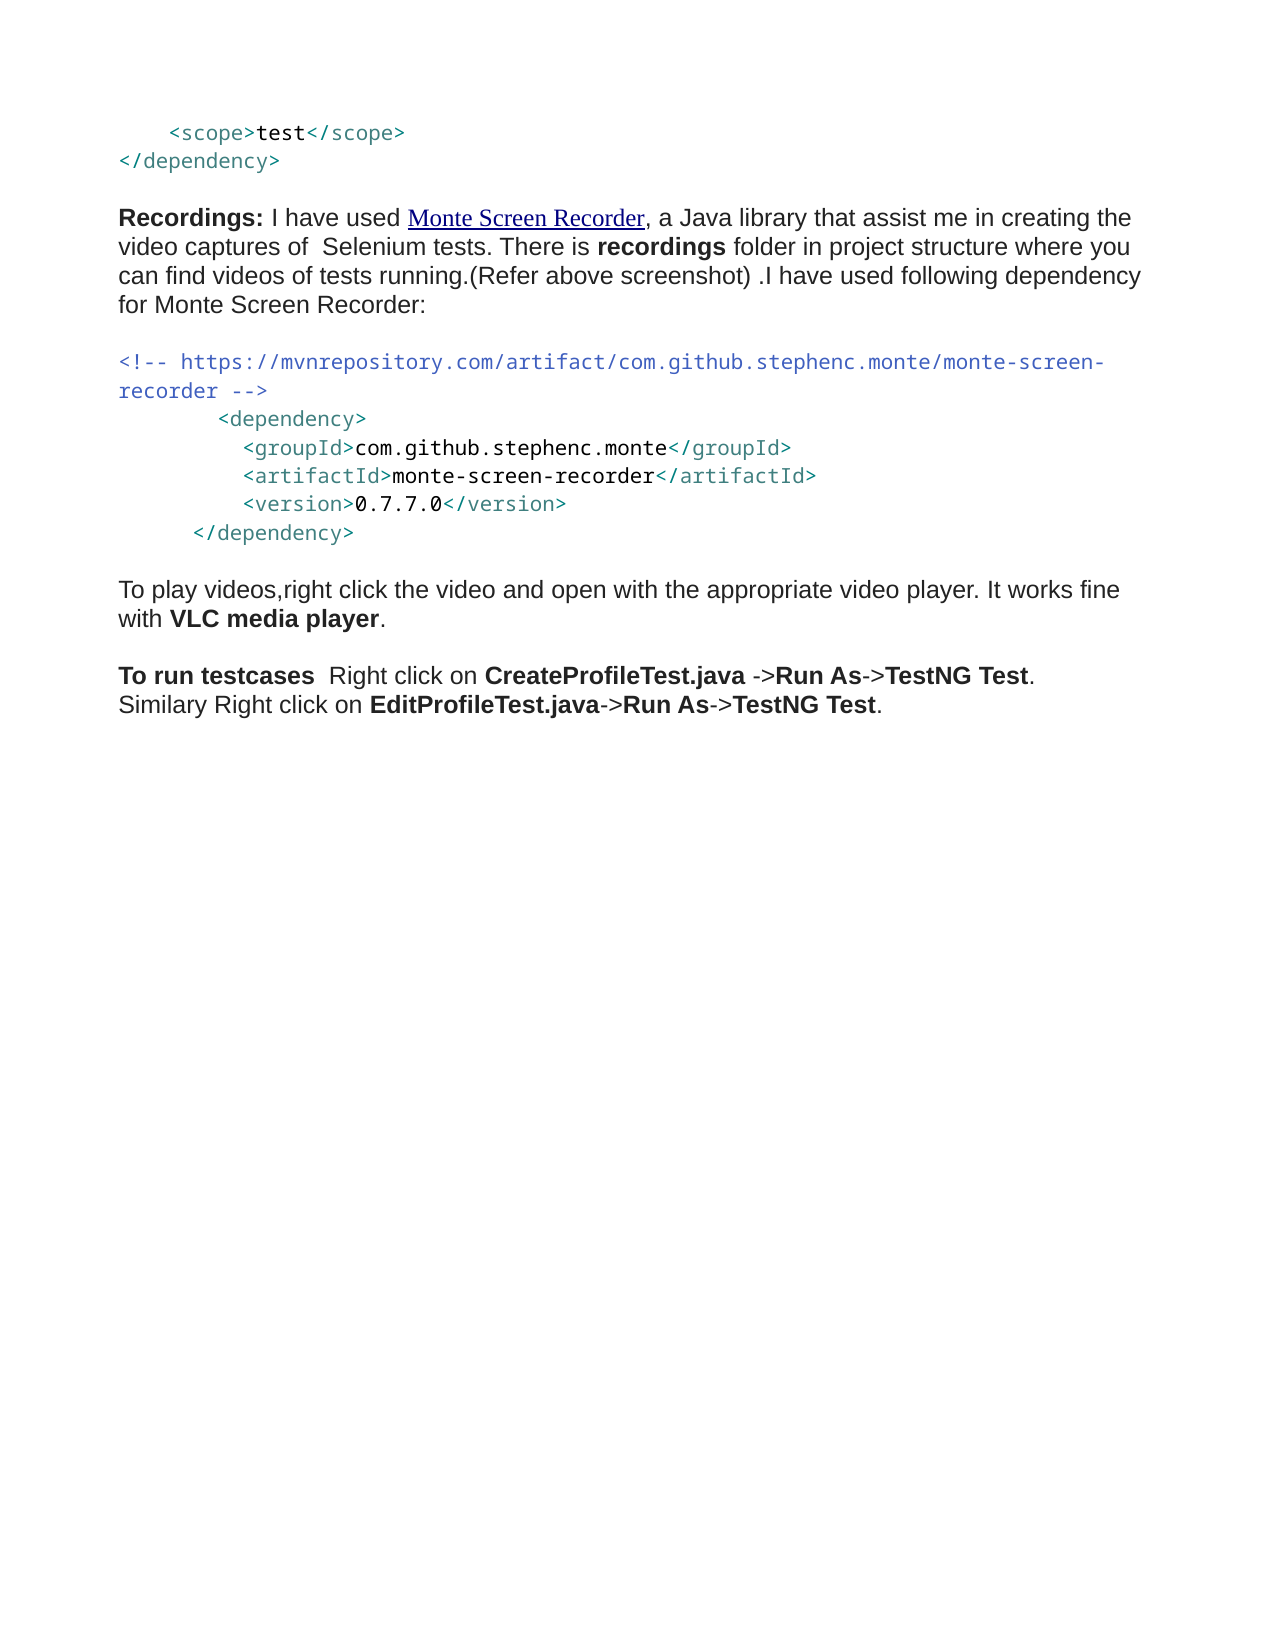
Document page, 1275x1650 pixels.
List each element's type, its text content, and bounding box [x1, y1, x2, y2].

text </dependency> [118, 518, 1157, 546]
text <dependency> [118, 404, 1157, 433]
list Similary Right click on EditProfileTest.java->Run As->TestNG Test. [118, 690, 1157, 719]
text <artifactId>monte-screen-recorder</artifactId> [118, 461, 1157, 489]
list Recordings: I have used Monte Screen Recorder, a Java library that assist me in creating the video captures of Selenium tests. There is recordings folder in project structure where you can find videos of tests running.(Refer above screenshot) .I have used following dependency for Monte Screen Recorder: [118, 203, 1157, 318]
list To play videos,right click the video and open with the appropriate video player. It works fine with VLC media player. [118, 575, 1157, 633]
text <groupId>com.github.stephenc.monte</groupId> [118, 433, 1157, 461]
list To run testcases Right click on CreateProfileTest.java ->Run As->TestNG Test. [118, 661, 1157, 690]
list <!-- https://mvnrepository.com/artifact/com.github.stephenc.monte/monte-screen-recorder --> [118, 347, 1157, 404]
text <version>0.7.7.0</version> [118, 489, 1157, 518]
text <scope>test</scope> [118, 118, 1157, 147]
text </dependency> [118, 147, 1157, 175]
